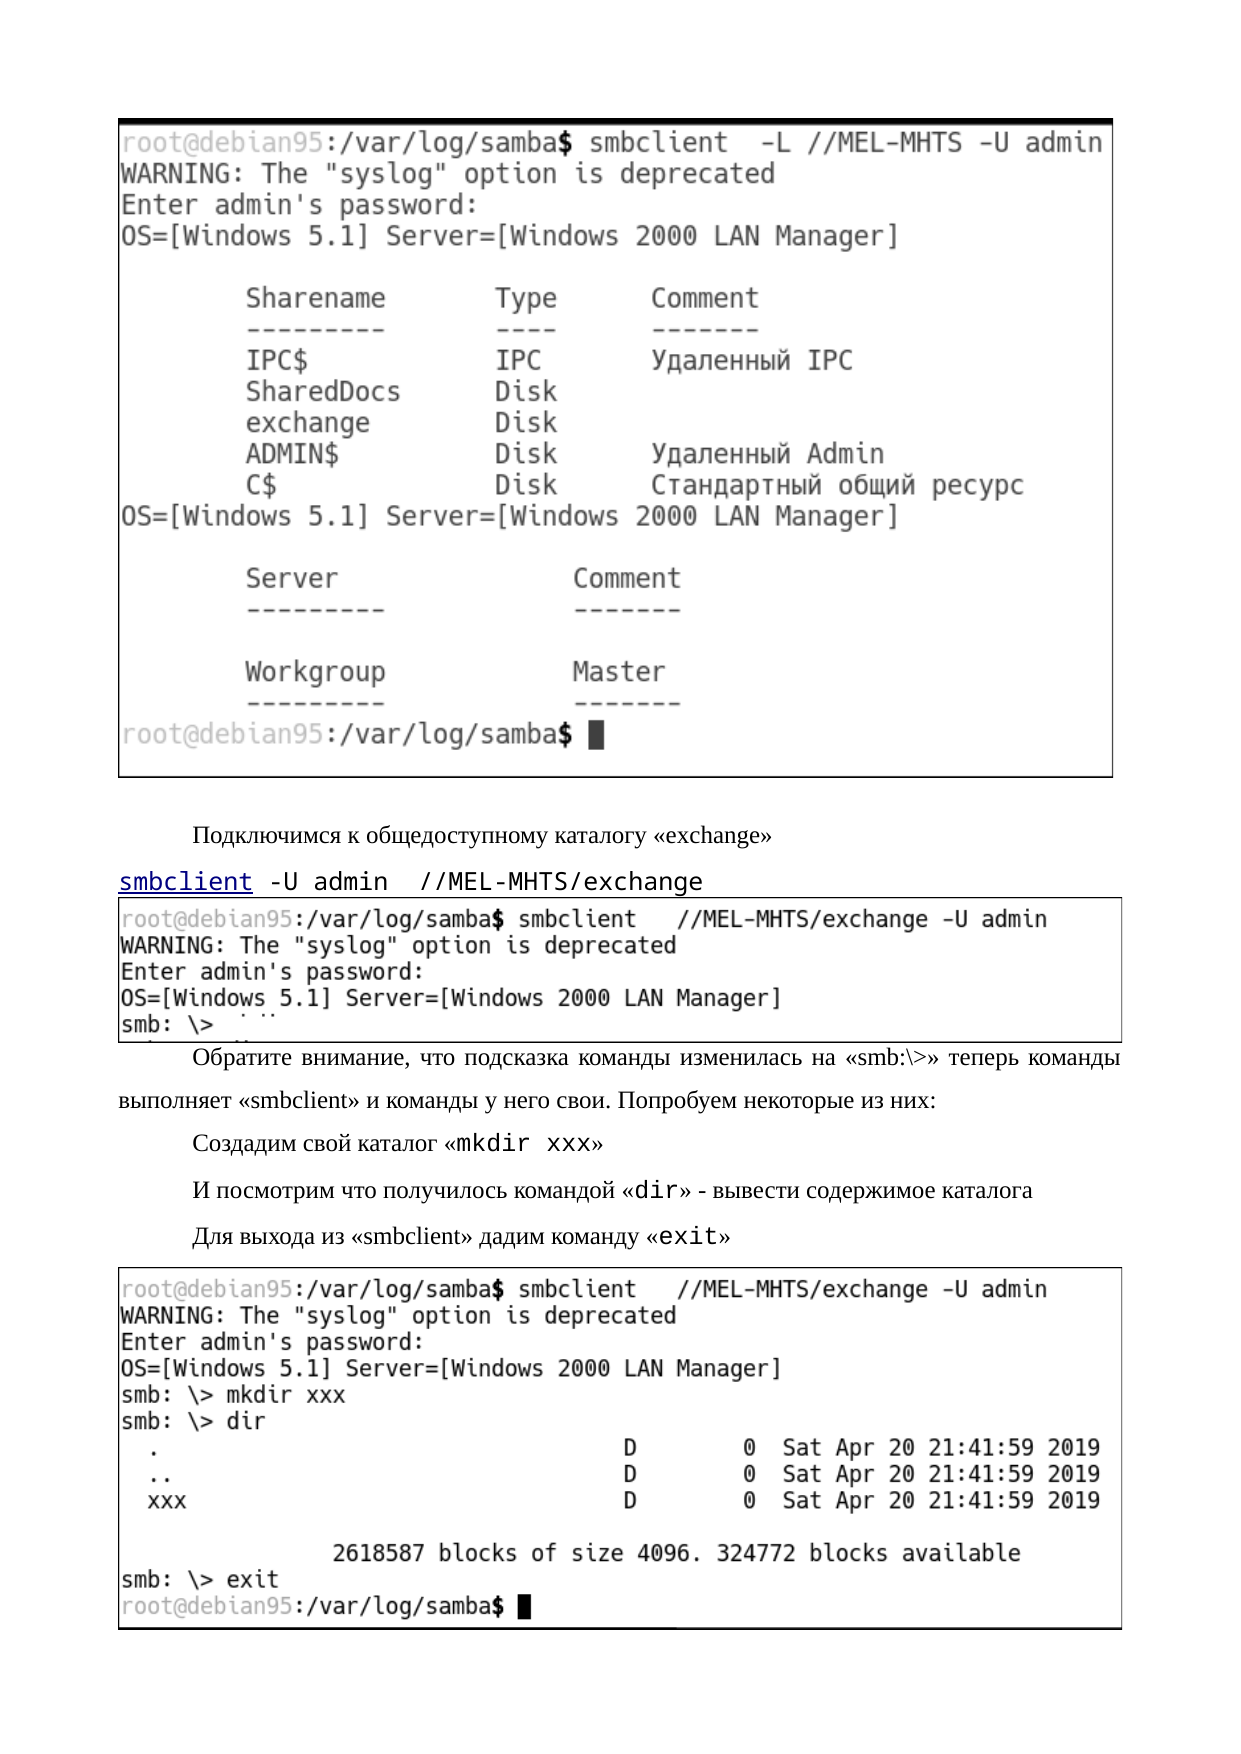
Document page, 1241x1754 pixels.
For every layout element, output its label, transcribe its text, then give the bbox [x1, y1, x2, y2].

text smbclient -U admin //MEL-MHTS/exchange [118, 864, 1122, 897]
picture [118, 118, 1114, 778]
text И посмотрим что получилось командой «dir» - вывести содержимое каталога [118, 1175, 1122, 1206]
text Создадим свой каталог «mkdir xxx» [118, 1128, 1122, 1159]
text Обратите внимание, что подсказка команды изменилась на «smb:\>» теперь команды выполняет «smbclient» и команды у него свои. Попробуем некоторые из них: [118, 1043, 1122, 1114]
text Подключимся к общедоступному каталогу «exchange» [118, 821, 1122, 849]
picture [118, 1267, 1123, 1630]
text Для выхода из «smbclient» дадим команду «exit» [118, 1221, 1122, 1252]
picture [118, 897, 1123, 1043]
